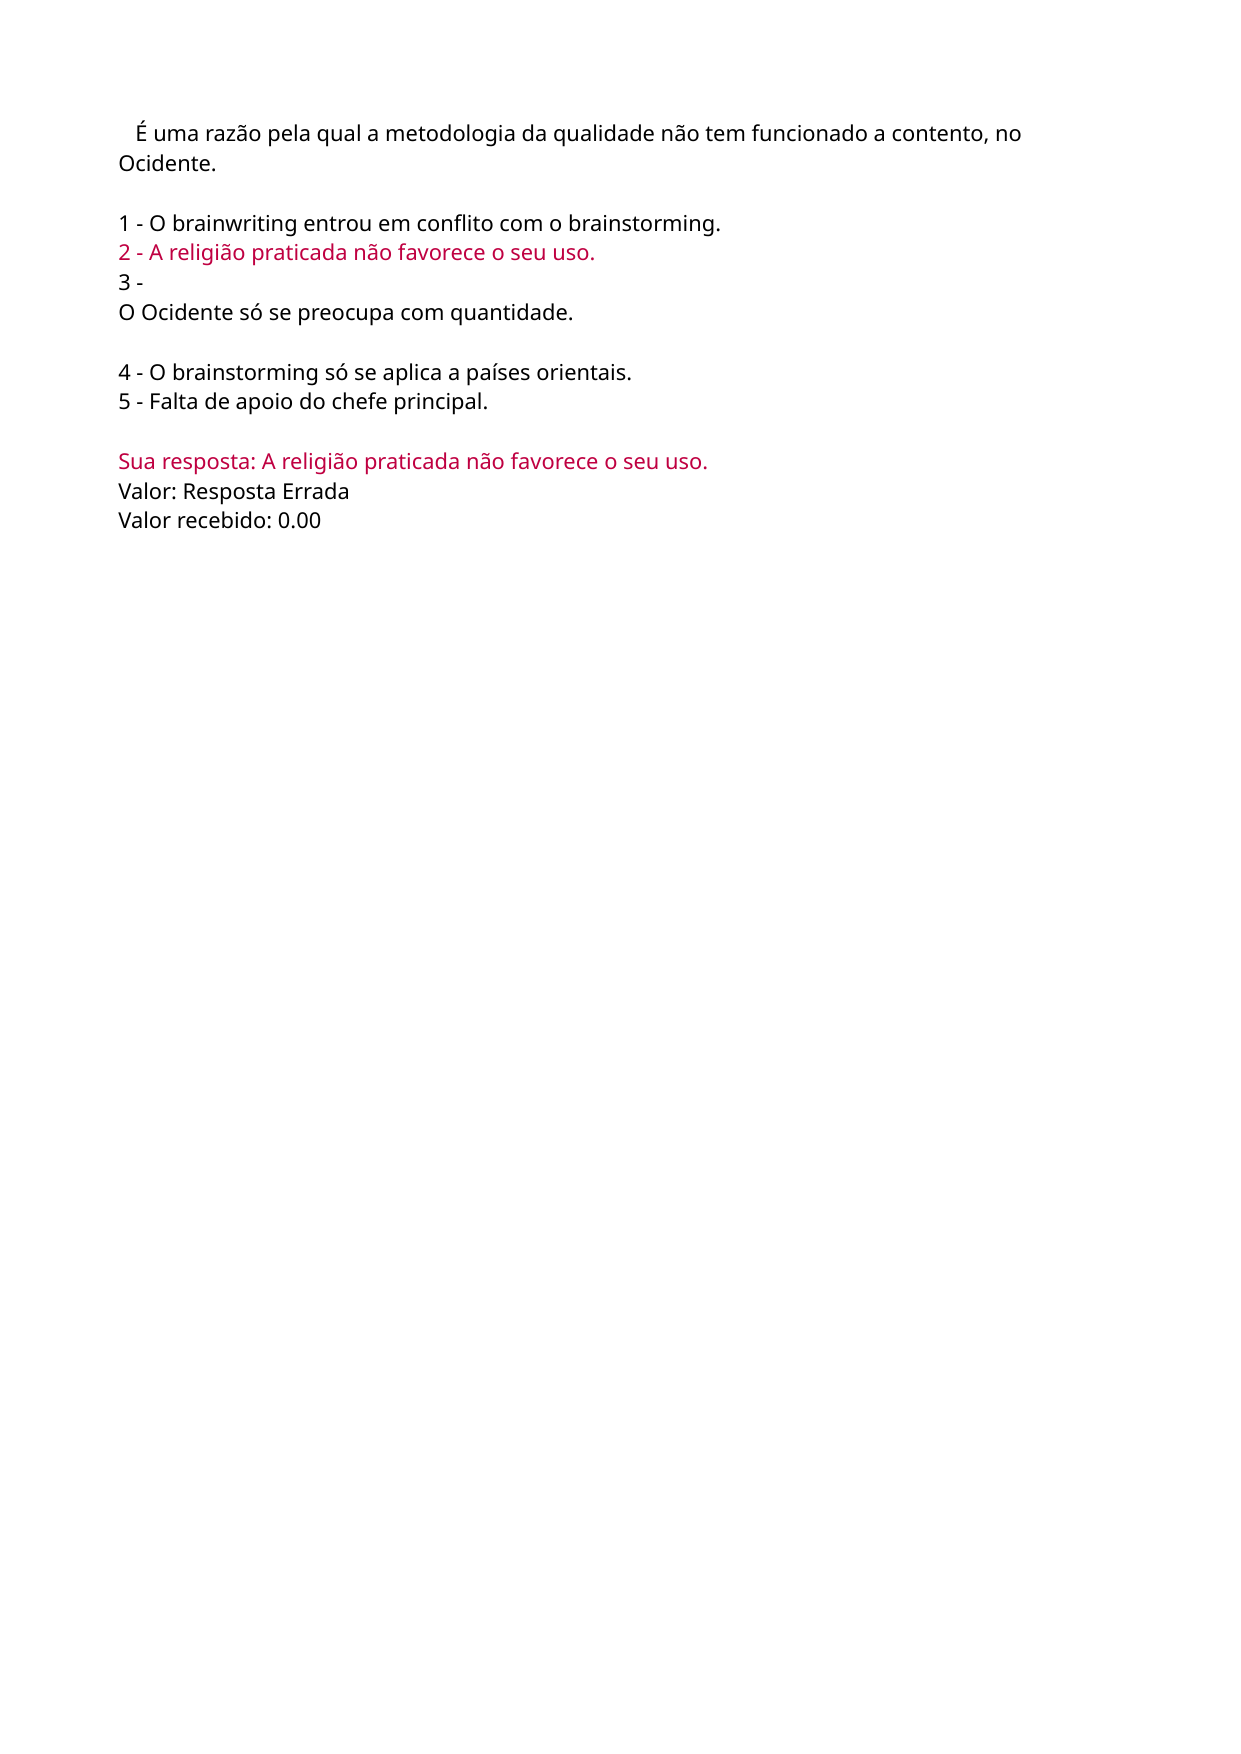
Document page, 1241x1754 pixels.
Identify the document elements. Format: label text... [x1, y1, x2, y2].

text O Ocidente só se preocupa com quantidade. [118, 297, 1122, 327]
text 3 - [118, 267, 1122, 297]
text Sua resposta: A religião praticada não favorece o seu uso. [118, 446, 1122, 476]
text 5 - Falta de apoio do chefe principal. [118, 386, 1122, 416]
text Valor: Resposta Errada [118, 476, 1122, 505]
text Valor recebido: 0.00 [118, 505, 1122, 535]
text É uma razão pela qual a metodologia da qualidade não tem funcionado a contento, no Ocidente. [118, 118, 1122, 178]
text 2 - A religião praticada não favorece o seu uso. [118, 237, 1122, 267]
text 4 - O brainstorming só se aplica a países orientais. [118, 356, 1122, 386]
text 1 - O brainwriting entrou em conflito com o brainstorming. [118, 207, 1122, 237]
